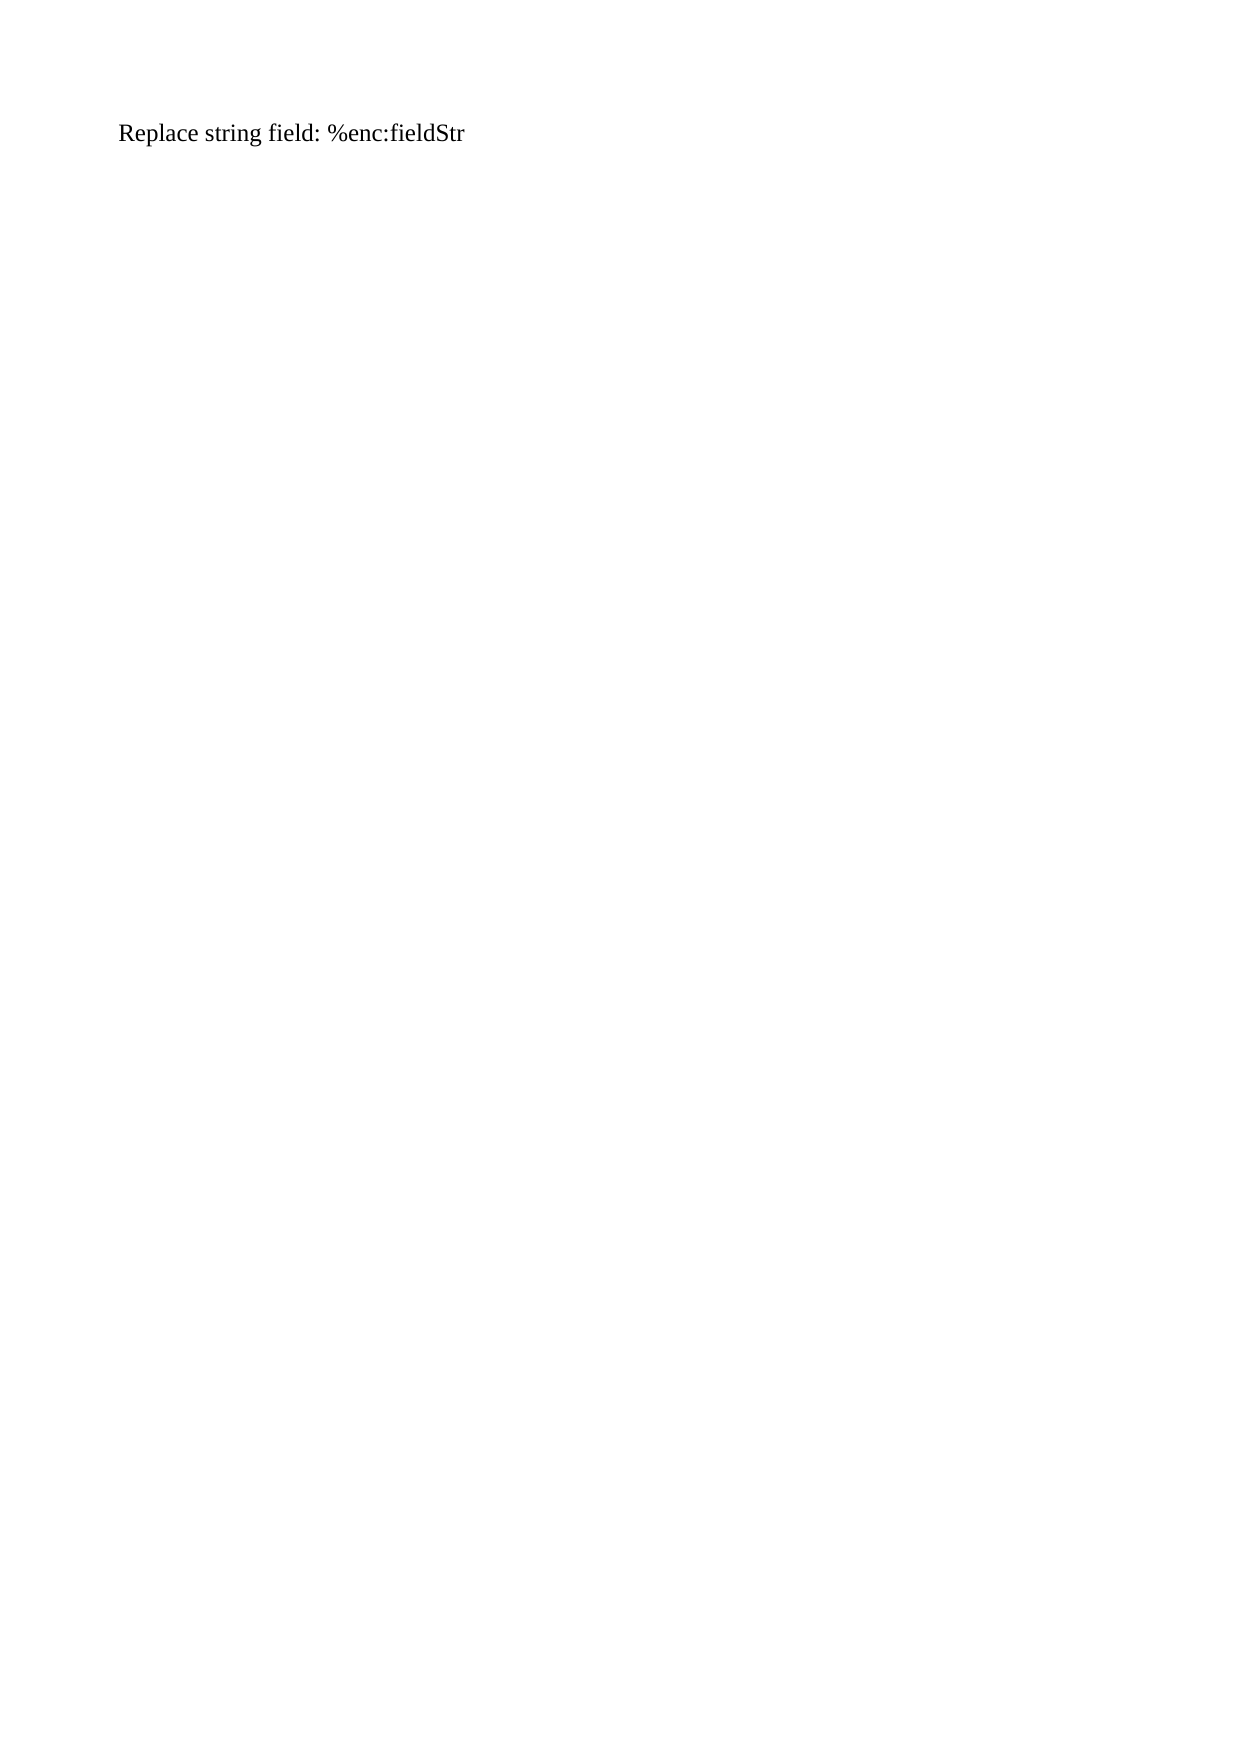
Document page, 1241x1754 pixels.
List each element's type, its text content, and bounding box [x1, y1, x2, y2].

text Replace string field: %enc:fieldStr [118, 118, 1122, 147]
